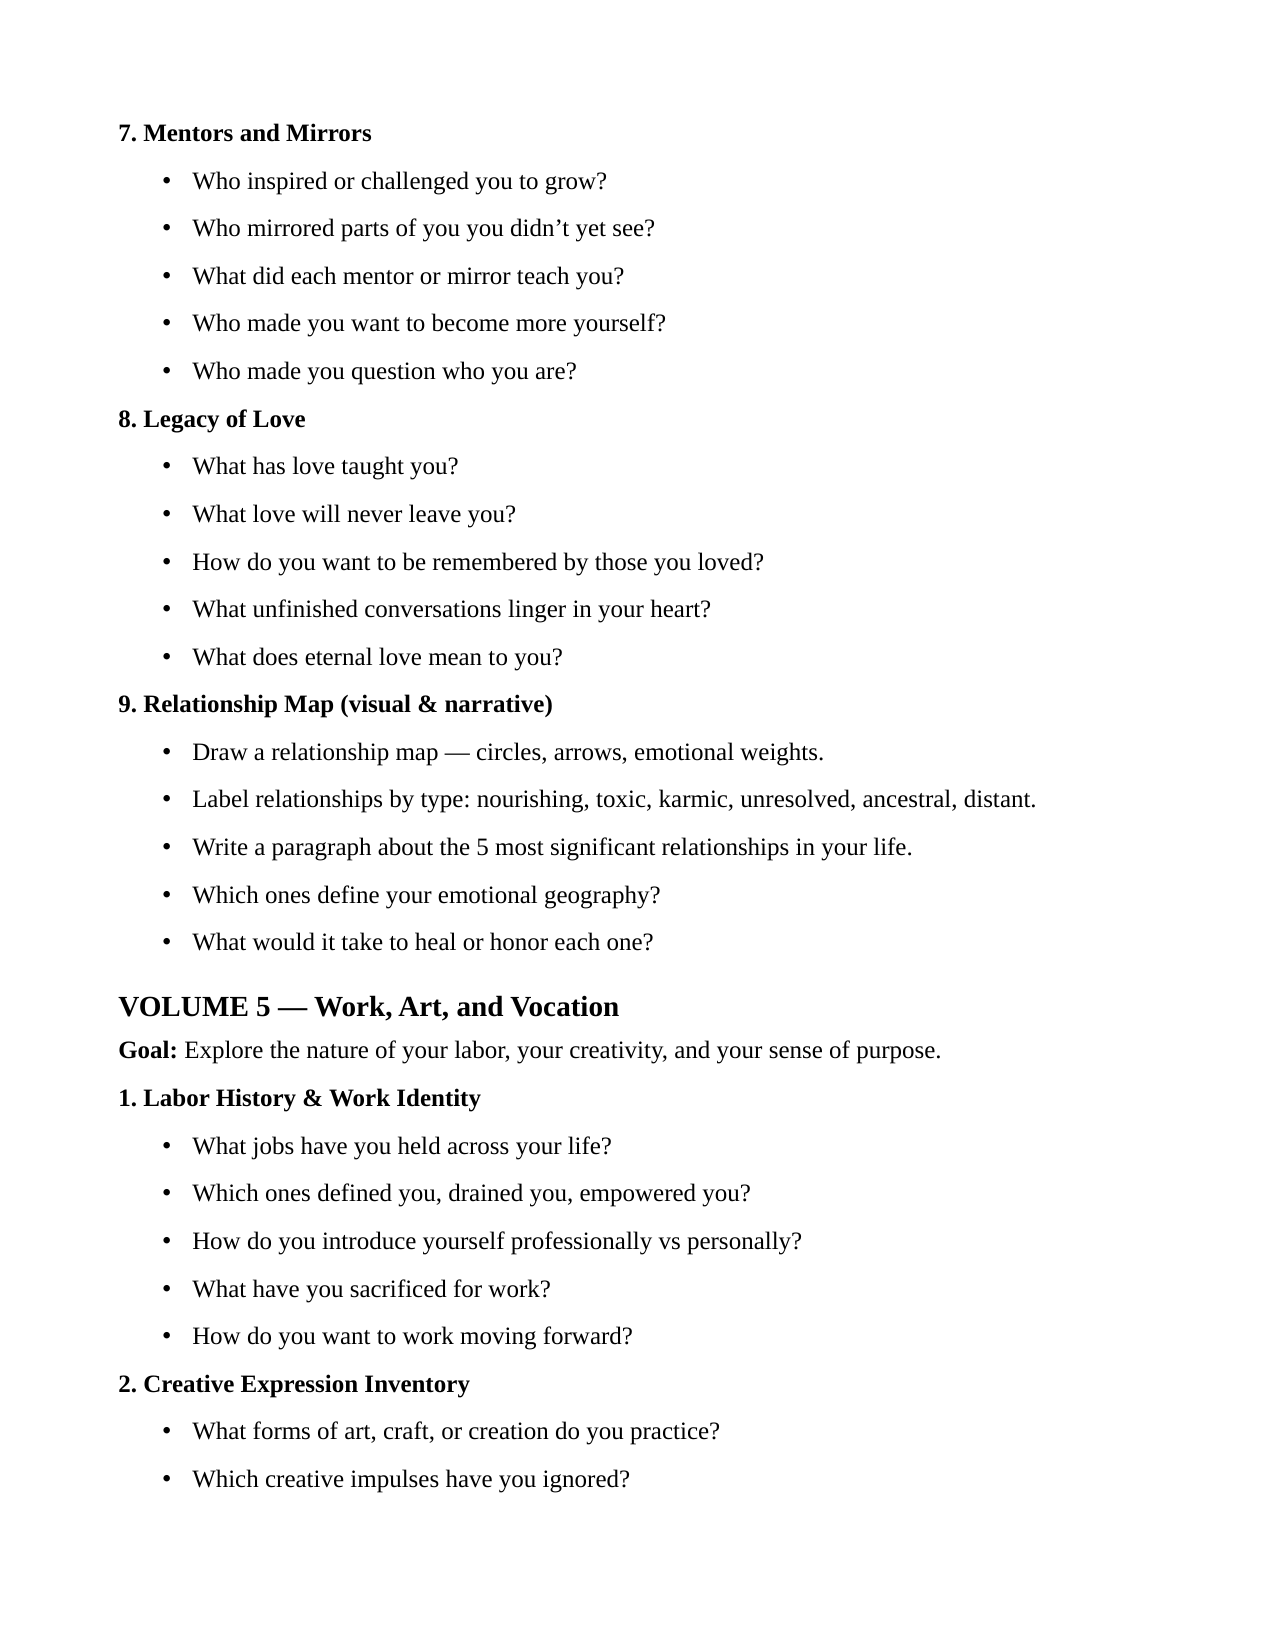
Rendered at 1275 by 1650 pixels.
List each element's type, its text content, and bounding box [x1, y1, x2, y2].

list Draw a relationship map — circles, arrows, emotional weights. [162, 737, 1157, 766]
text 2. Creative Expression Inventory [118, 1369, 1157, 1398]
list Who inspired or challenged you to grow? [162, 166, 1157, 194]
list Write a paragraph about the 5 most significant relationships in your life. [162, 832, 1157, 861]
list What forms of art, craft, or creation do you practice? [162, 1416, 1157, 1445]
list What does eternal love mean to you? [162, 642, 1157, 671]
text 8. Legacy of Love [118, 404, 1157, 432]
list How do you want to be remembered by those you loved? [162, 547, 1157, 575]
list Which ones defined you, drained you, empowered you? [162, 1178, 1157, 1207]
text 7. Mentors and Mirrors [118, 118, 1157, 147]
list Which ones define your emotional geography? [162, 880, 1157, 908]
list What have you sacrificed for work? [162, 1274, 1157, 1302]
text 1. Labor History & Work Identity [118, 1083, 1157, 1112]
text Goal: Explore the nature of your labor, your creativity, and your sense of purpose. [118, 1036, 1157, 1064]
list What did each mentor or mirror teach you? [162, 261, 1157, 290]
list Who made you question who you are? [162, 356, 1157, 385]
list Who mirrored parts of you you didn’t yet see? [162, 213, 1157, 242]
list What has love taught you? [162, 451, 1157, 480]
list What would it take to heal or honor each one? [162, 927, 1157, 956]
list How do you want to work moving forward? [162, 1321, 1157, 1350]
list Which creative impulses have you ignored? [162, 1464, 1157, 1493]
list Who made you want to become more yourself? [162, 308, 1157, 337]
list What love will never leave you? [162, 499, 1157, 528]
list What unfinished conversations linger in your heart? [162, 594, 1157, 623]
text 9. Relationship Map (visual & narrative) [118, 689, 1157, 718]
list Label relationships by type: nourishing, toxic, karmic, unresolved, ancestral, distant. [162, 784, 1157, 813]
list What jobs have you held across your life? [162, 1131, 1157, 1159]
subtitle VOLUME 5 — Work, Art, and Vocation [118, 989, 1157, 1023]
list How do you introduce yourself professionally vs personally? [162, 1226, 1157, 1255]
